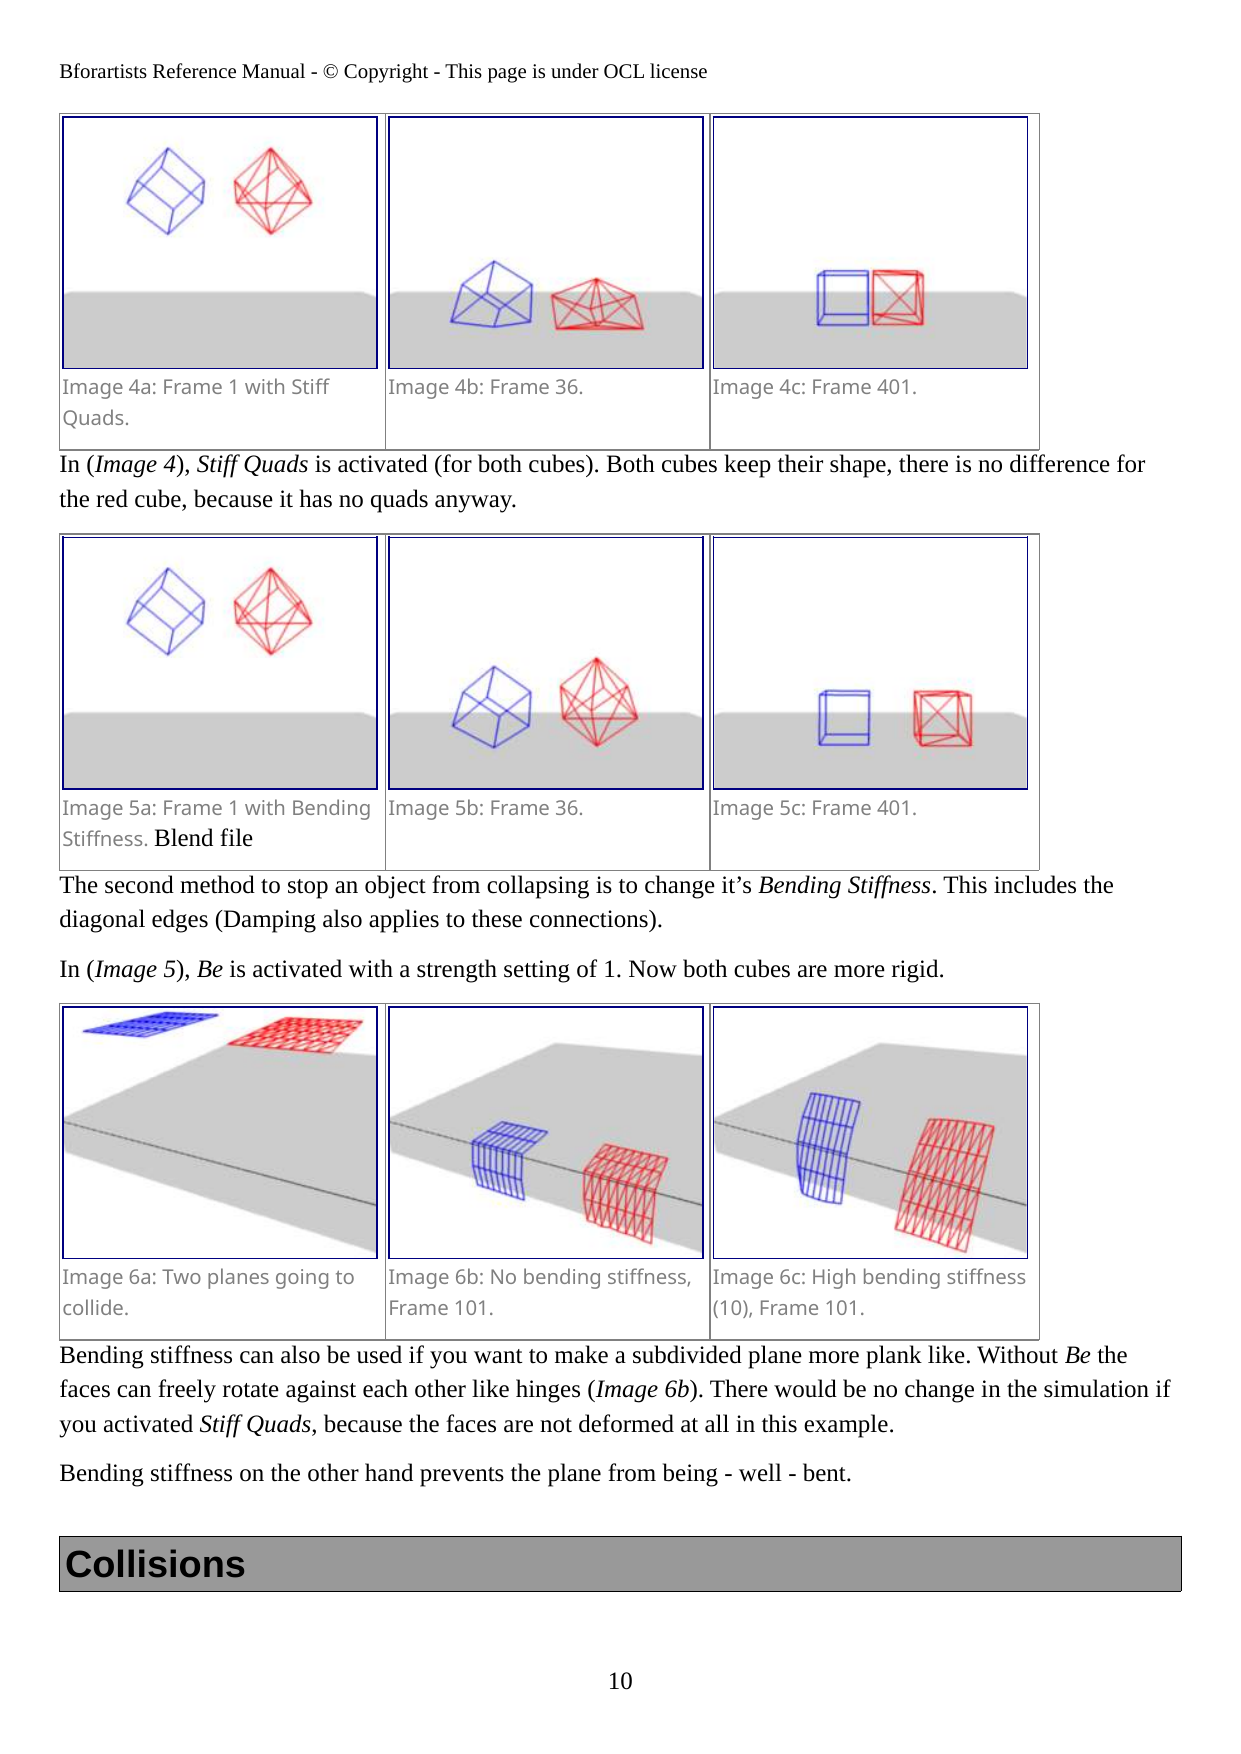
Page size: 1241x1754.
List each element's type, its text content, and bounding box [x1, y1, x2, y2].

table_header Image 4c: Frame 401. [711, 114, 1039, 449]
text The second method to stop an object from collapsing is to change it’s Bending Stiffness. This includes the diagonal edges (Damping also applies to these connections). [59, 870, 1181, 933]
text Bending stiffness on the other hand prevents the plane from being - well - bent. [59, 1458, 1181, 1486]
table_header Collisions [60, 1537, 1181, 1591]
table_header Image 5b: Frame 36. [386, 535, 709, 870]
picture [714, 118, 1027, 368]
text Bending stiffness can also be used if you want to make a subdivided plane more plank like. Without Be the faces can freely rotate against each other like hinges (Image 6b). There would be no change in the simulation if you activated Stiff Quads, because the faces are not deformed at all in this example. [59, 1340, 1181, 1437]
picture [390, 1008, 702, 1258]
table_header Image 5c: Frame 401. [711, 535, 1039, 870]
picture [714, 1008, 1027, 1258]
text In (Image 4), Stiff Quads is activated (for both cubes). Both cubes keep their shape, there is no difference for the red cube, because it has no quads anyway. [59, 449, 1181, 513]
table_header Image 5a: Frame 1 with Bending Stiffness. Blend file [60, 535, 385, 870]
picture [64, 118, 376, 368]
picture [390, 118, 702, 368]
picture [64, 1008, 376, 1258]
table_header Image 4a: Frame 1 with Stiff Quads. [60, 114, 385, 449]
picture [390, 538, 702, 788]
table_header Image 6c: High bending stiffness (10), Frame 101. [711, 1004, 1039, 1339]
table_header Image 4b: Frame 36. [386, 114, 709, 449]
text In (Image 5), Be is activated with a strength setting of 1. Now both cubes are more rigid. [59, 954, 1181, 982]
table_header Image 6a: Two planes going to collide. [60, 1004, 385, 1339]
picture [714, 538, 1027, 788]
picture [64, 538, 376, 788]
table_header Image 6b: No bending stiffness, Frame 101. [386, 1004, 709, 1339]
